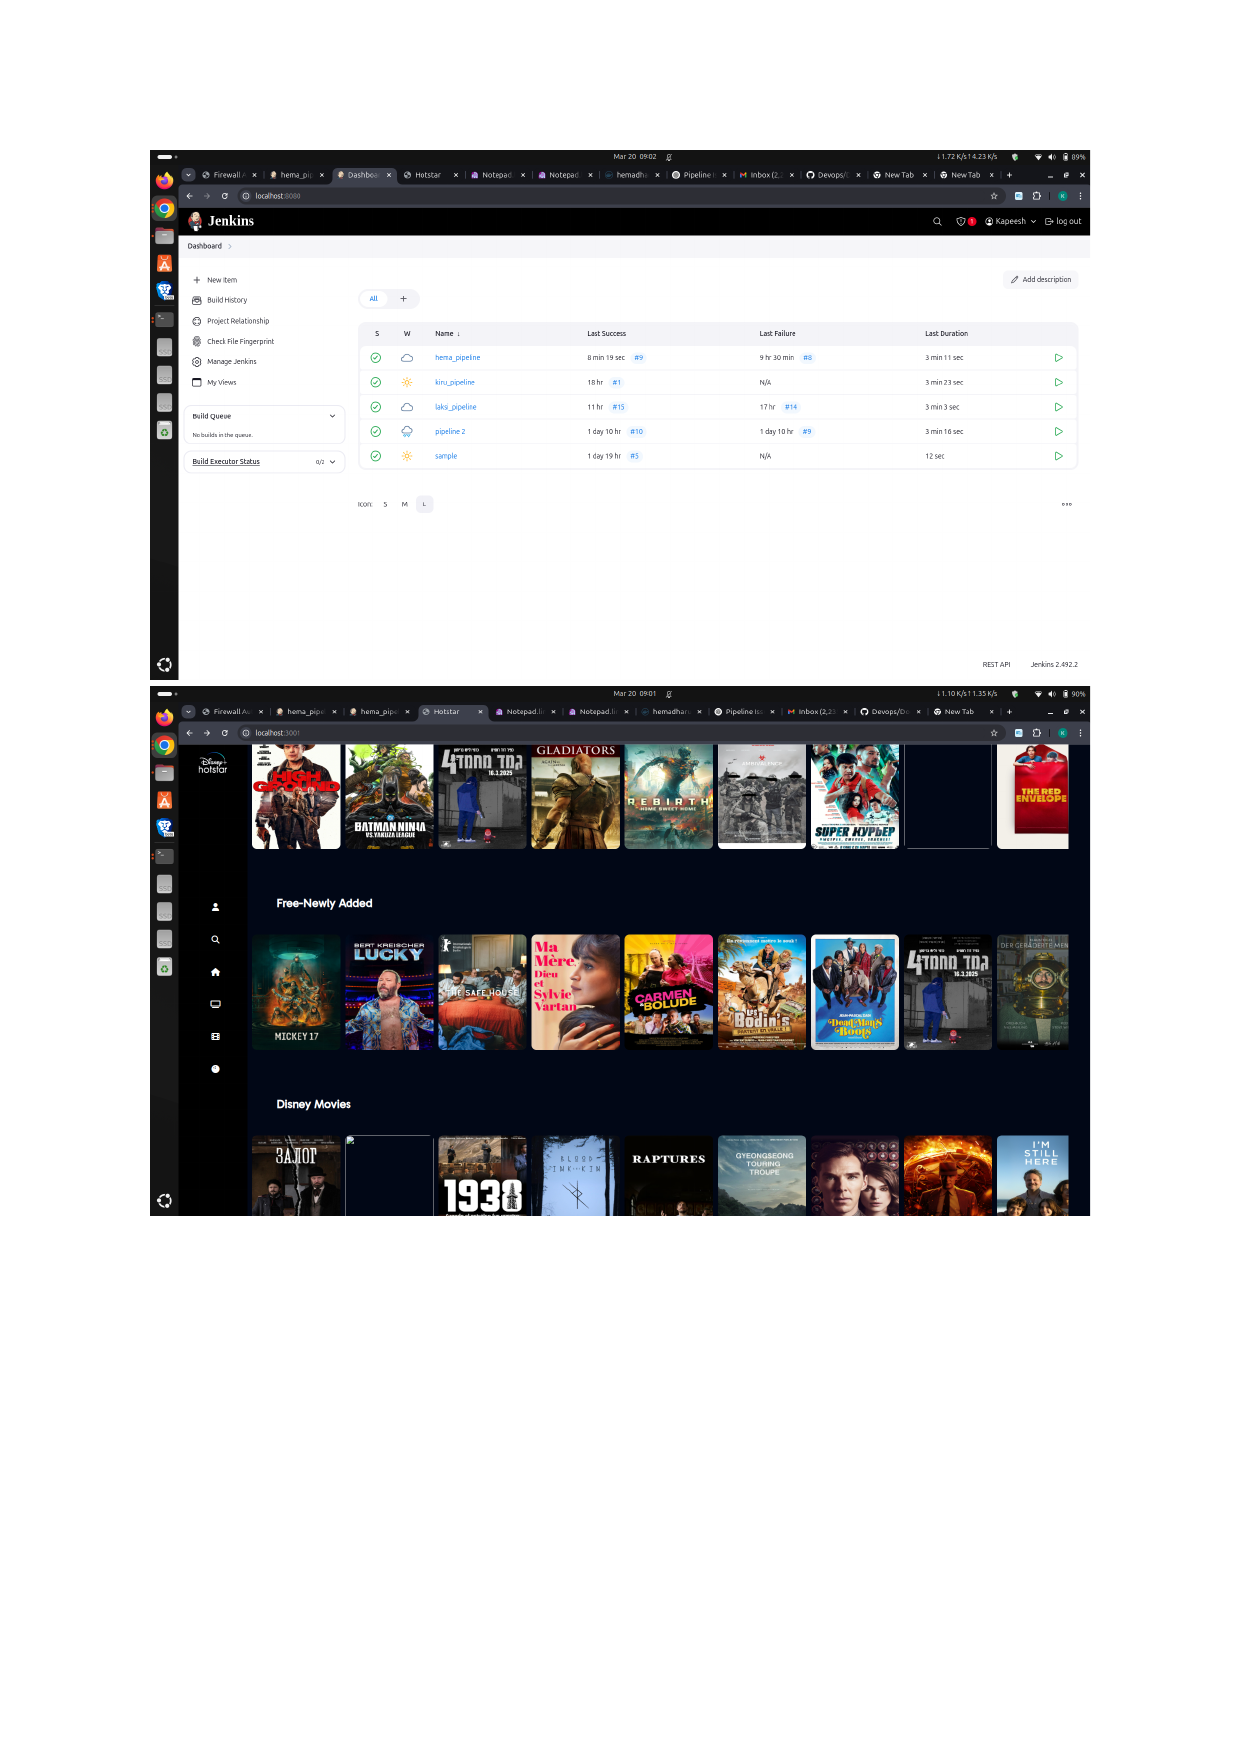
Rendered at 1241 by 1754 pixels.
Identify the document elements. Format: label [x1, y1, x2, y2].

picture [150, 686, 1091, 1216]
picture [150, 150, 1091, 680]
